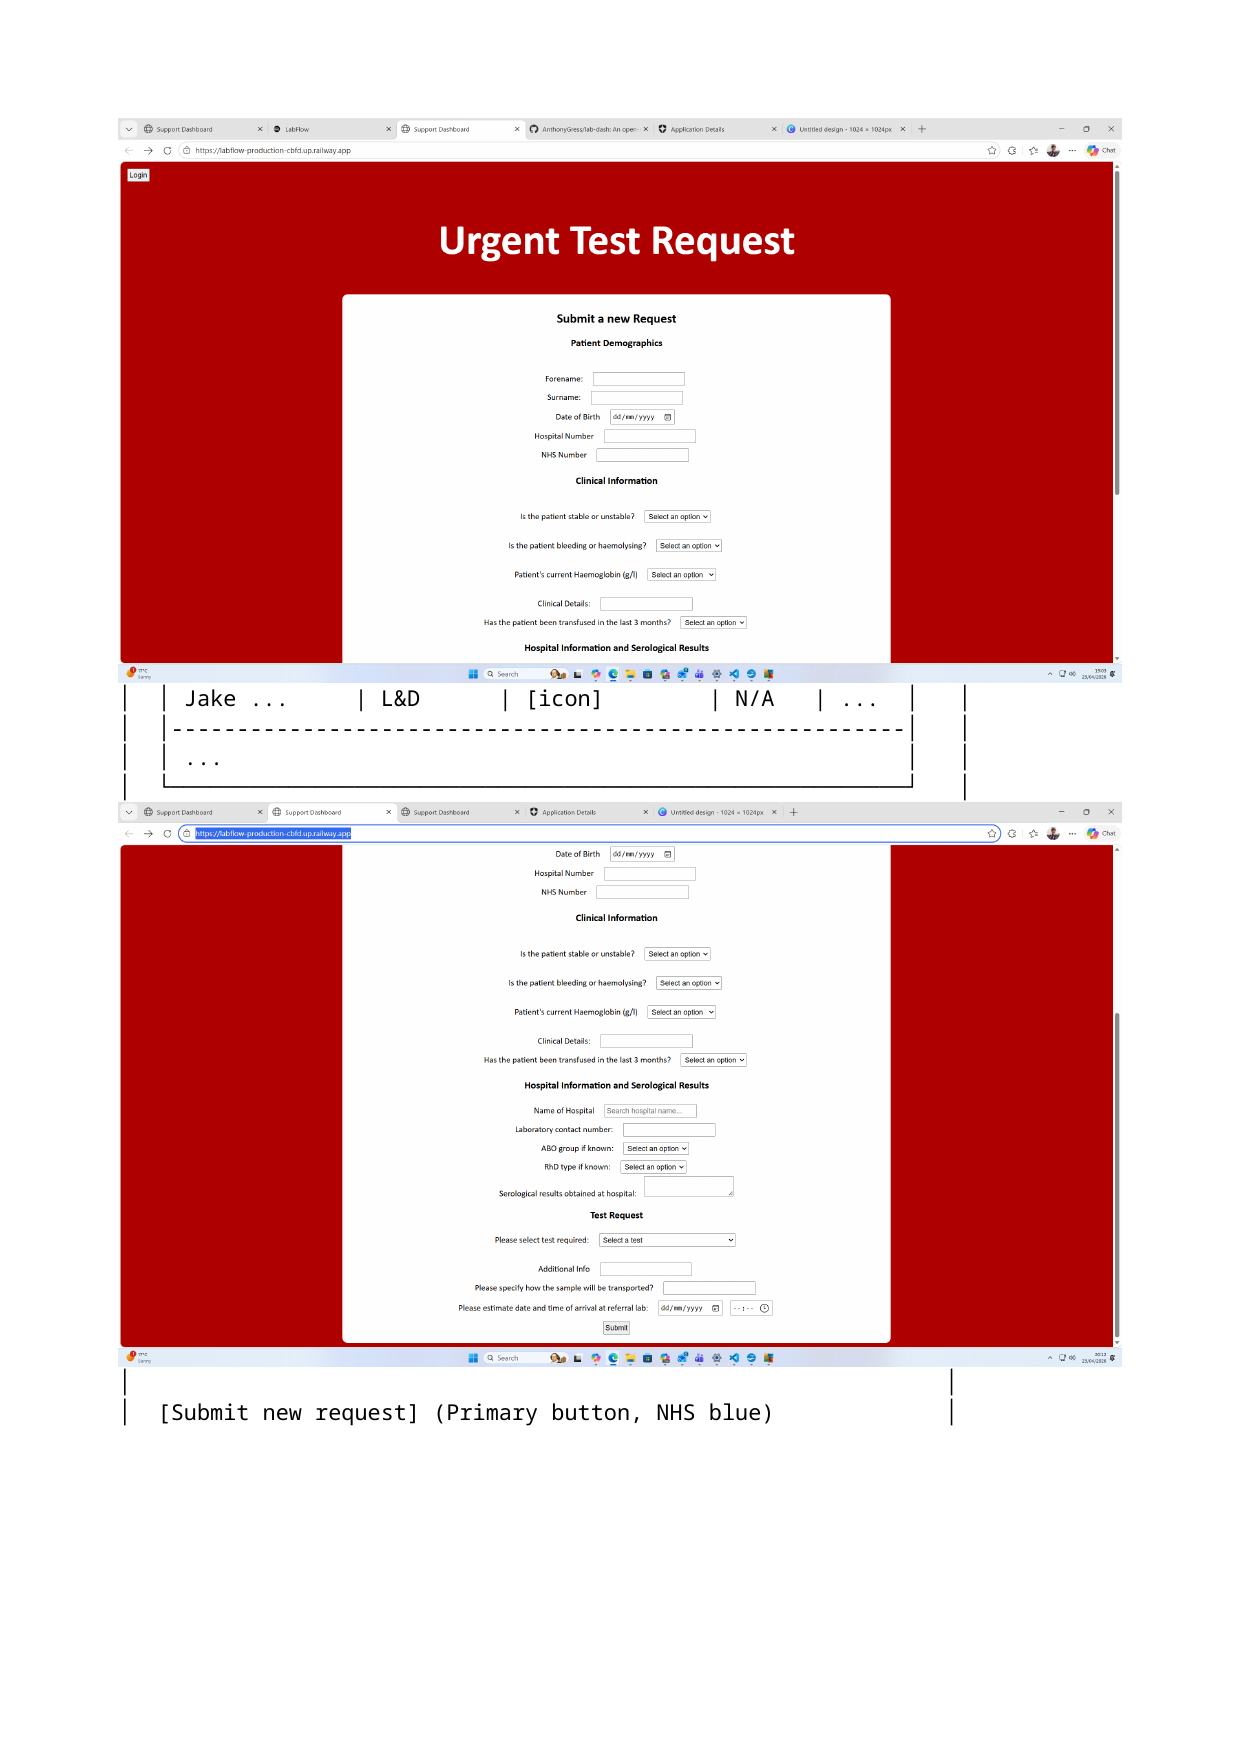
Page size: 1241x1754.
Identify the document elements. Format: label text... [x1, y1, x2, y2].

picture [118, 118, 1123, 683]
text │ │ [118, 1367, 1122, 1396]
text │ │--------------------------------------------------------│ │ [118, 713, 1122, 742]
text │ │ ... │ │ [118, 742, 1122, 772]
text │ │ Jake ... | L&D | [icon] | N/A | ... │ │ [118, 683, 1122, 713]
picture [118, 802, 1123, 1367]
text │ [Submit new request] (Primary button, NHS blue) │ [118, 1396, 1122, 1426]
text │ └────────────────────────────────────────────────────────┘ │ [118, 772, 1122, 802]
